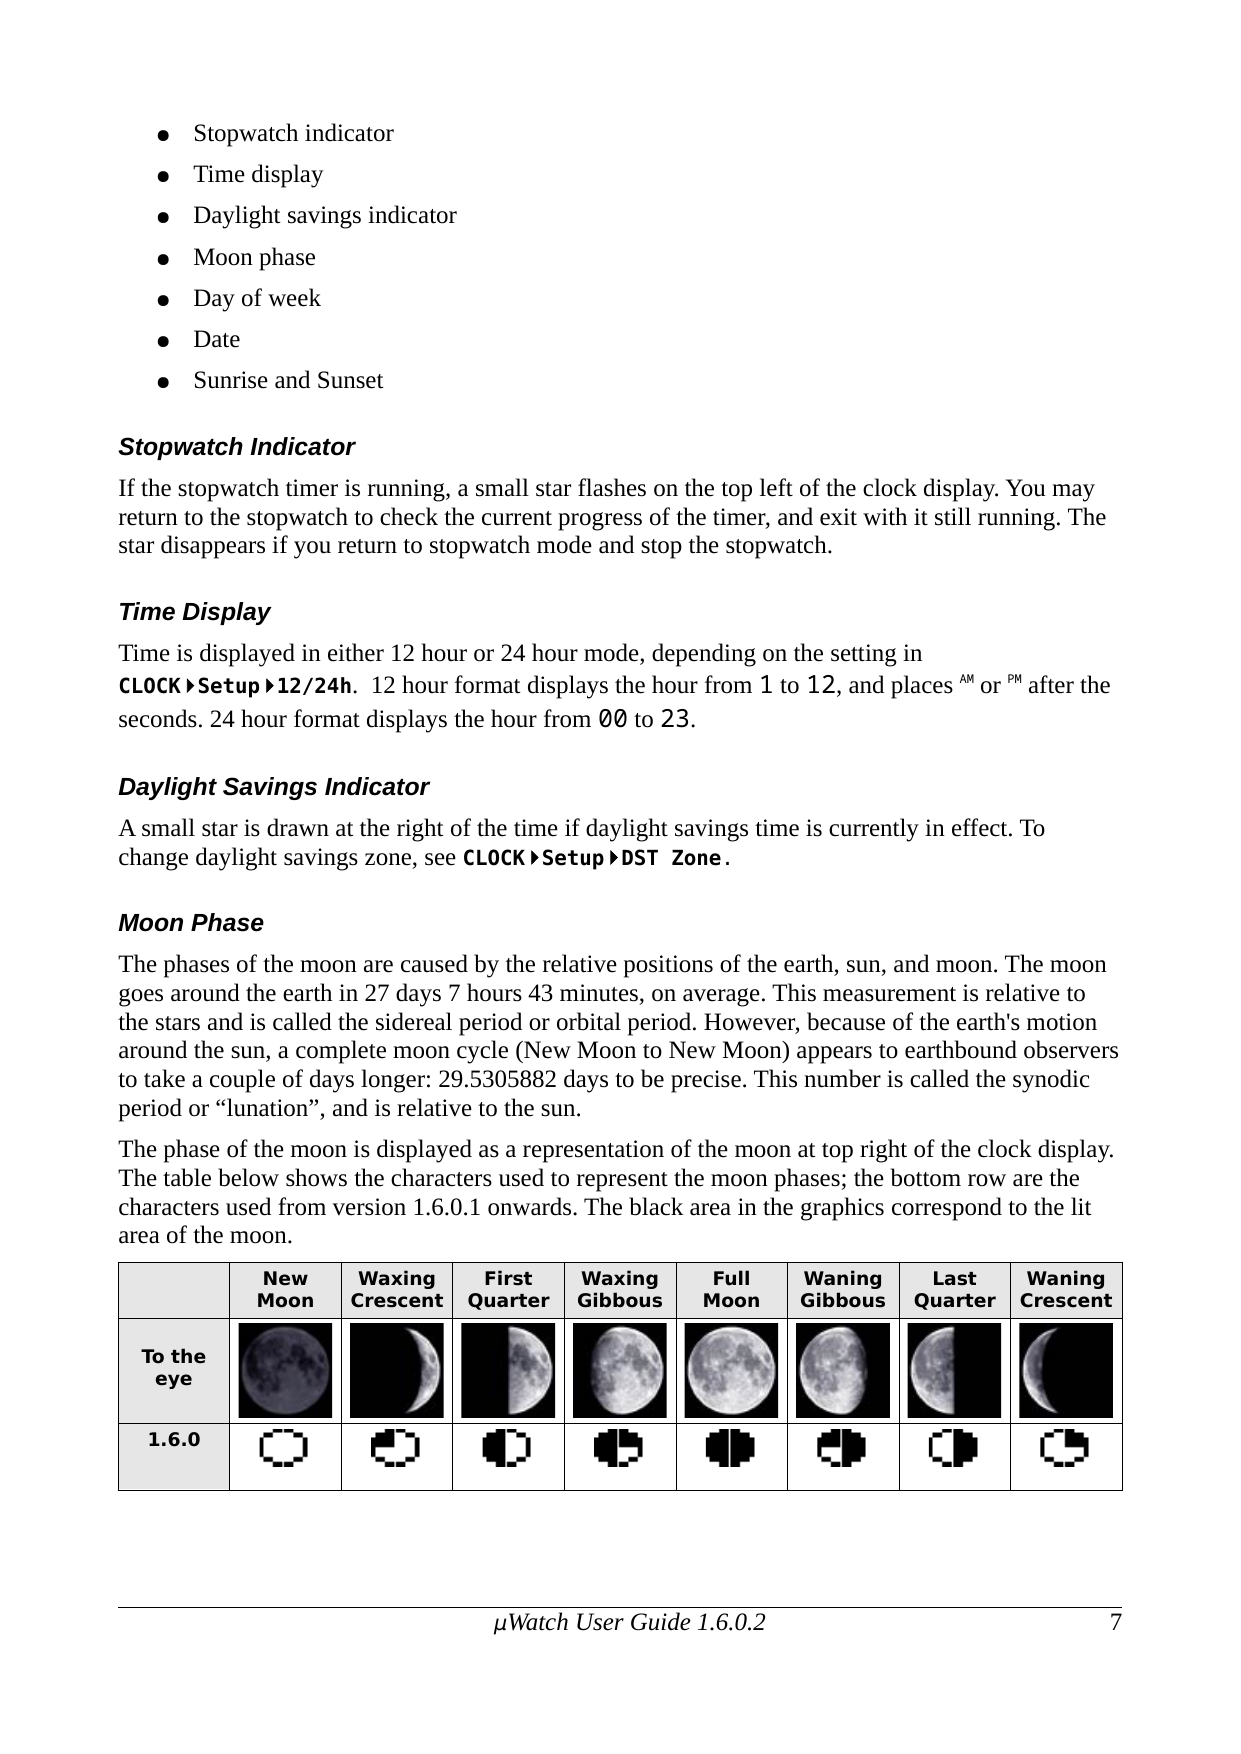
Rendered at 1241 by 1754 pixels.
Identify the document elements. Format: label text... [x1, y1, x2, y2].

table_cell To the eye [119, 1319, 229, 1423]
table_header Waning Gibbous [788, 1263, 899, 1318]
subtitle Daylight Savings Indicator [118, 772, 1122, 801]
table_header Waning Crescent [1011, 1263, 1122, 1318]
table_header Last Quarter [900, 1263, 1010, 1318]
table_cell [788, 1319, 899, 1423]
picture [817, 1429, 869, 1467]
table_cell [565, 1424, 676, 1489]
picture [573, 1323, 667, 1418]
table_cell [788, 1424, 899, 1489]
table_header First Quarter [453, 1263, 564, 1318]
text The phase of the moon is displayed as a representation of the moon at top right of the clock display. The table below shows the characters used to represent the moon phases; the bottom row are the characters used from version 1.6.0.1 onwards. The black area in the graphics correspond to the lit area of the moon. [118, 1134, 1122, 1249]
text The phases of the moon are caused by the relative positions of the earth, sun, and moon. The moon goes around the earth in 27 days 7 hours 43 minutes, on average. This measurement is relative to the stars and is called the sidereal period or orbital period. However, because of the earth's motion around the sun, a complete moon cycle (New Moon to New Moon) appears to earthbound observers to take a couple of days longer: 29.5305882 days to be precise. This number is called the synodic period or “lunation”, and is relative to the sun. [118, 949, 1122, 1122]
table_cell [1011, 1319, 1122, 1423]
picture [482, 1429, 534, 1467]
list Daylight savings indicator [156, 201, 1122, 229]
list Day of week [156, 283, 1122, 312]
picture [705, 1429, 758, 1467]
table_header Waxing Gibbous [565, 1263, 676, 1318]
table_header [119, 1263, 229, 1318]
table_header Full Moon [677, 1263, 787, 1318]
text If the stopwatch timer is running, a small star flashes on the top left of the clock display. You may return to the stopwatch to check the current progress of the timer, and exit with it still running. The star disappears if you return to stopwatch mode and stop the stopwatch. [118, 473, 1122, 559]
picture [594, 1429, 646, 1467]
picture [259, 1429, 311, 1467]
table_cell [900, 1319, 1010, 1423]
table_cell [677, 1319, 787, 1423]
text A small star is drawn at the right of the time if daylight savings time is currently in effect. To change daylight savings zone, see CLOCKSetupDST Zone. [118, 813, 1122, 871]
table_cell [565, 1319, 676, 1423]
picture [350, 1323, 444, 1418]
subtitle Stopwatch Indicator [118, 432, 1122, 460]
table_cell [230, 1319, 341, 1423]
table_cell [230, 1424, 341, 1489]
table_cell [453, 1319, 564, 1423]
table_cell [342, 1424, 452, 1489]
subtitle Moon Phase [118, 908, 1122, 937]
list Time display [156, 159, 1122, 188]
picture [928, 1429, 981, 1467]
table_cell [1011, 1424, 1122, 1489]
table_header Waxing Crescent [342, 1263, 452, 1318]
table_cell [900, 1424, 1010, 1489]
list Stopwatch indicator [156, 118, 1122, 147]
table_header New Moon [230, 1263, 341, 1318]
picture [1040, 1429, 1092, 1467]
list Moon phase [156, 242, 1122, 271]
list Date [156, 324, 1122, 353]
table_cell 1.6.0 [119, 1424, 229, 1489]
picture [1019, 1323, 1113, 1418]
picture [238, 1323, 333, 1418]
subtitle Time Display [118, 597, 1122, 625]
picture [684, 1323, 779, 1418]
text Time is displayed in either 12 hour or 24 hour mode, depending on the setting in CLOCKSetup12/24h. 12 hour format displays the hour from 1 to 12, and places AM or PM after the seconds. 24 hour format displays the hour from 00 to 23. [118, 638, 1122, 734]
picture [796, 1323, 890, 1418]
table_cell [453, 1424, 564, 1489]
table_cell [342, 1319, 452, 1423]
picture [461, 1323, 556, 1418]
picture [907, 1323, 1002, 1418]
picture [371, 1429, 423, 1467]
table_cell [677, 1424, 787, 1489]
list Sunrise and Sunset [156, 366, 1122, 394]
